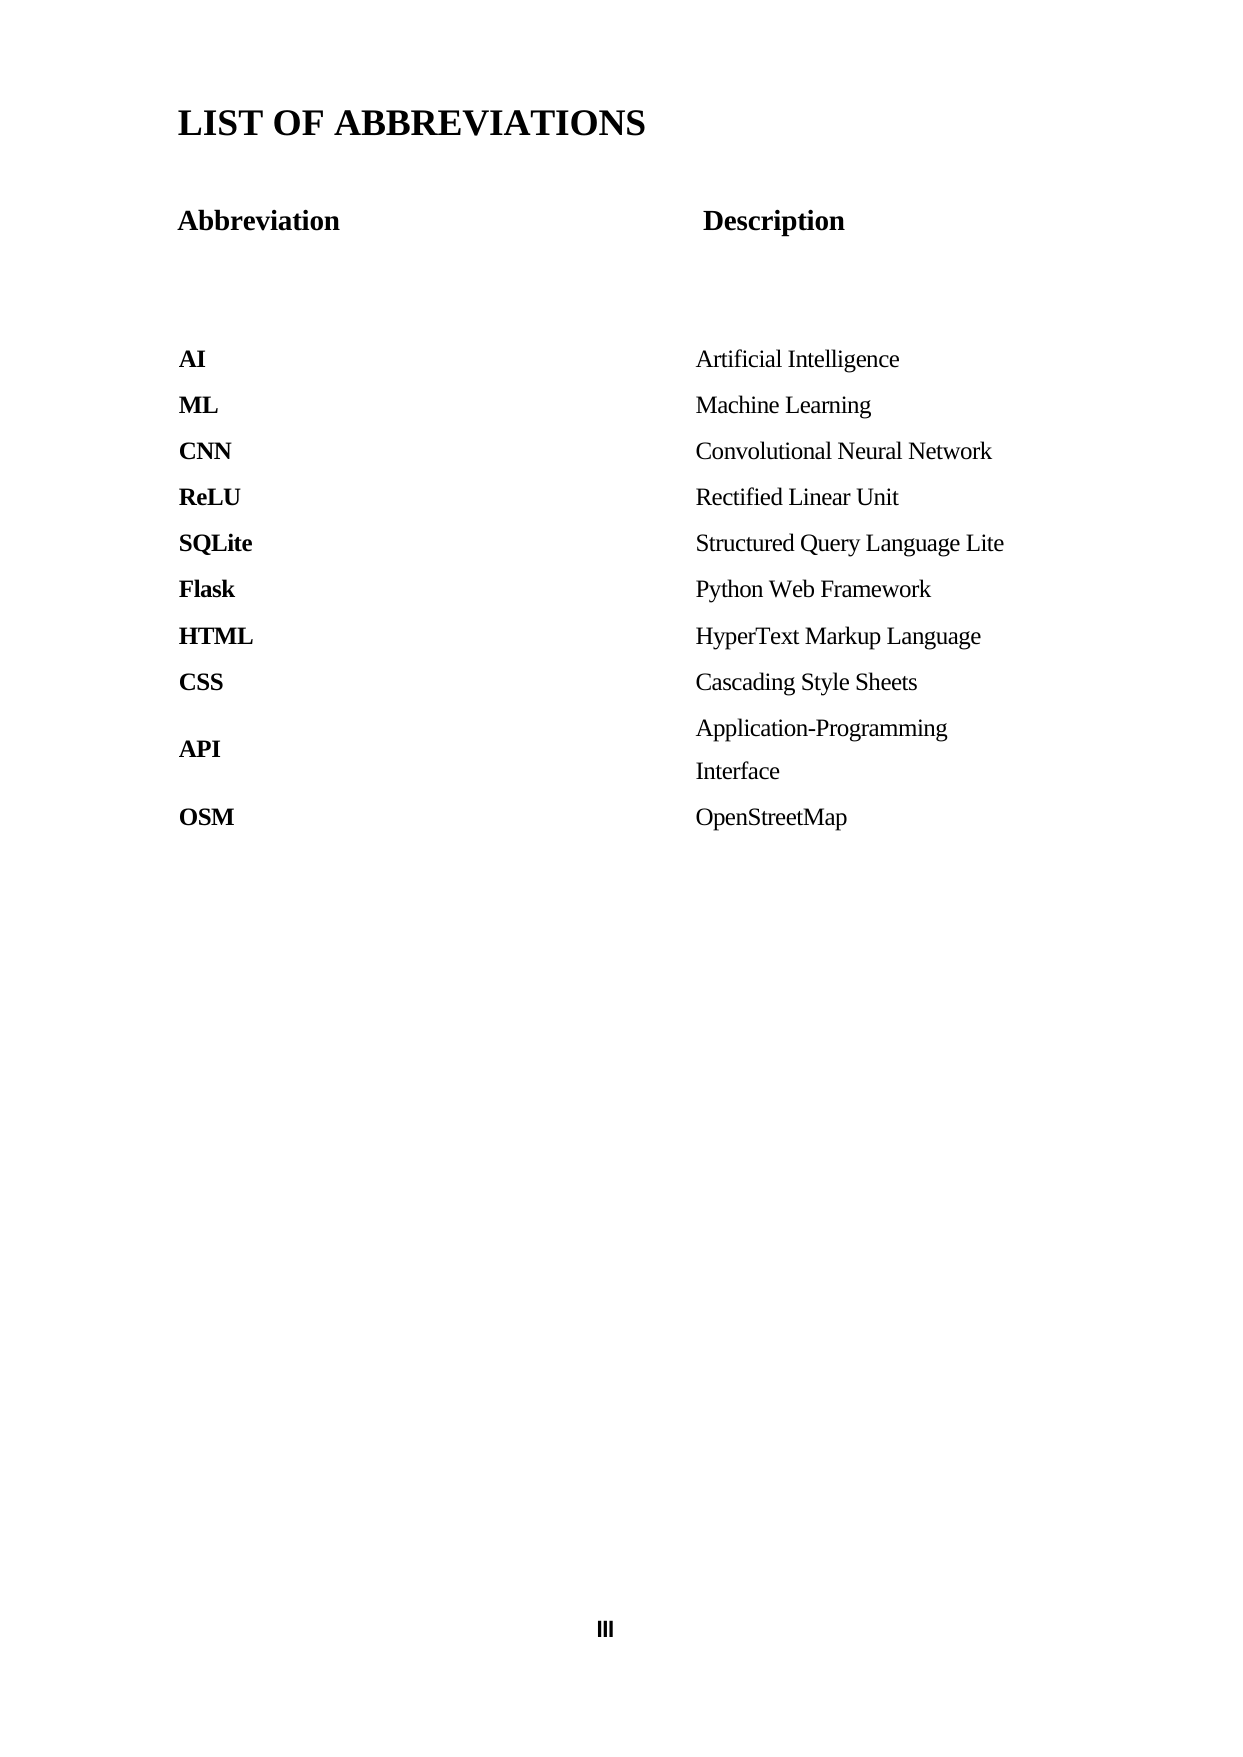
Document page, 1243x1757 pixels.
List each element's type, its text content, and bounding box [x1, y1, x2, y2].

table_cell Machine Learning [694, 389, 1019, 434]
table_cell CNN [177, 435, 694, 481]
table_cell CSS [177, 665, 694, 711]
table_cell Cascading Style Sheets [694, 665, 1019, 711]
table_cell Flask [177, 573, 694, 619]
table_cell Rectified Linear Unit [694, 481, 1019, 527]
table_header Artificial Intelligence [694, 342, 1019, 388]
text LIST OF ABBREVIATIONS [178, 100, 1056, 143]
table_cell OpenStreetMap [694, 801, 1019, 847]
table_cell OSM [177, 801, 694, 847]
table_header AI [177, 342, 694, 388]
table_cell ReLU [177, 481, 694, 527]
table_cell API [177, 711, 694, 801]
table_cell HTML [177, 619, 694, 665]
table_cell Application-Programming Interface [694, 711, 1019, 801]
table_cell HyperText Markup Language [694, 619, 1019, 665]
subtitle Abbreviation Description [177, 203, 1125, 237]
table_cell Python Web Framework [694, 573, 1019, 619]
table_cell Structured Query Language Lite [694, 527, 1019, 573]
table_cell Convolutional Neural Network [694, 435, 1019, 481]
table_cell SQLite [177, 527, 694, 573]
table_cell ML [177, 389, 694, 434]
